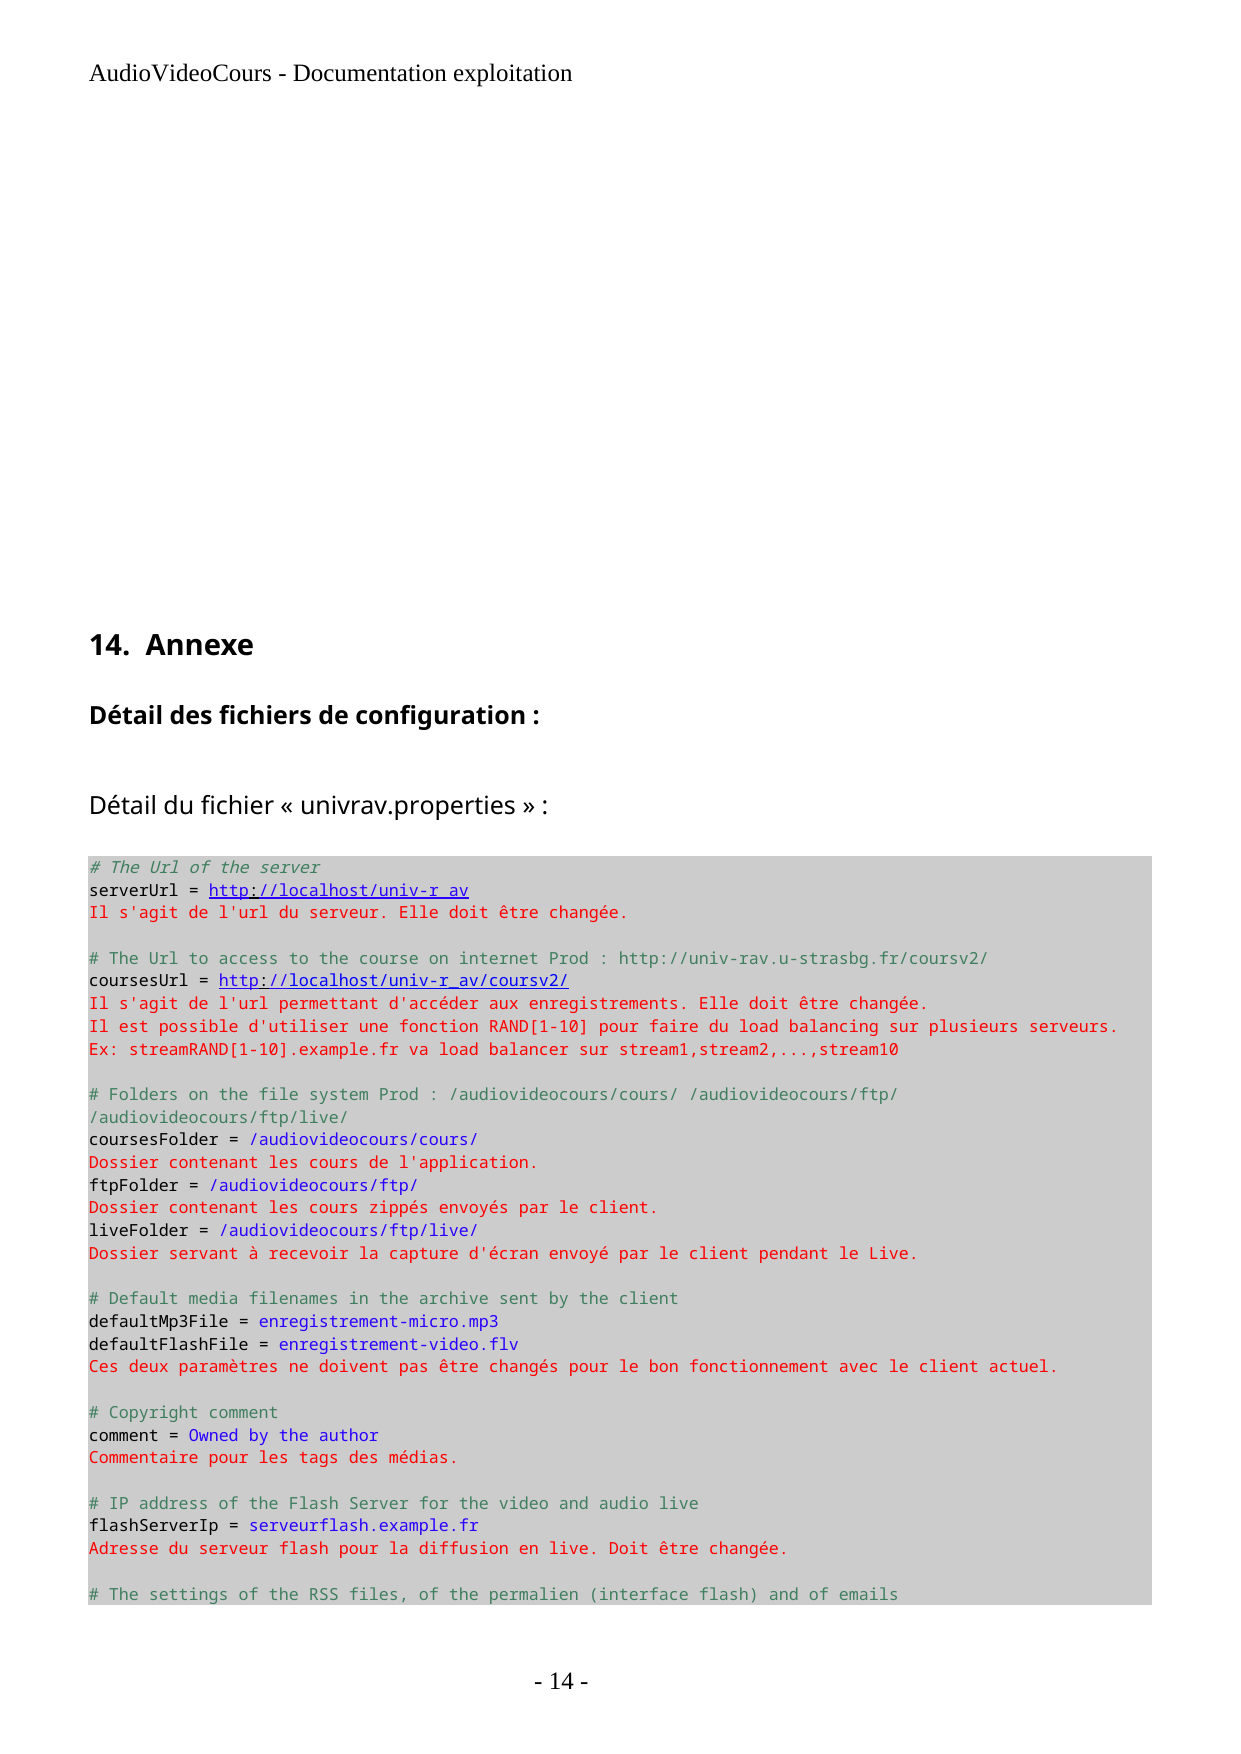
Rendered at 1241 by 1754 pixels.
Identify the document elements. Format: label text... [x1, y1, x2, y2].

text Il est possible d'utiliser une fonction RAND[1-10] pour faire du load balancing sur plusieurs serveurs. [88, 1014, 1152, 1037]
text Adresse du serveur flash pour la diffusion en live. Doit être changée. [88, 1537, 1152, 1559]
text flashServerIp = serveurflash.example.fr [88, 1514, 1152, 1537]
text # The Url of the server [88, 856, 1152, 878]
subtitle 14. Annexe [88, 624, 1152, 664]
text # Copyright comment [88, 1401, 1152, 1423]
text # The settings of the RSS files, of the permalien (interface flash) and of emails [88, 1582, 1152, 1605]
text # The Url to access to the course on internet Prod : http://univ-rav.u-strasbg.fr/coursv2/ [88, 946, 1152, 969]
text serverUrl = http://localhost/univ-r_av [88, 878, 1152, 901]
text coursesFolder = /audiovideocours/cours/ [88, 1128, 1152, 1151]
text # Default media filenames in the archive sent by the client [88, 1287, 1152, 1310]
text comment = Owned by the author [88, 1423, 1152, 1446]
text Il s'agit de l'url du serveur. Elle doit être changée. [88, 901, 1152, 924]
text Dossier servant à recevoir la capture d'écran envoyé par le client pendant le Live. [88, 1242, 1152, 1264]
text # Folders on the file system Prod : /audiovideocours/cours/ /audiovideocours/ftp/ /audiovideocours/ftp/live/ [88, 1083, 1152, 1128]
text Commentaire pour les tags des médias. [88, 1446, 1152, 1469]
text coursesUrl = http://localhost/univ-r_av/coursv2/ [88, 969, 1152, 992]
text Dossier contenant les cours zippés envoyés par le client. [88, 1196, 1152, 1219]
text ftpFolder = /audiovideocours/ftp/ [88, 1173, 1152, 1196]
text defaultFlashFile = enregistrement-video.flv [88, 1332, 1152, 1355]
text Détail du fichier « univrav.properties » : [88, 787, 1152, 821]
text Il s'agit de l'url permettant d'accéder aux enregistrements. Elle doit être changée. [88, 992, 1152, 1014]
text # IP address of the Flash Server for the video and audio live [88, 1491, 1152, 1514]
text liveFolder = /audiovideocours/ftp/live/ [88, 1219, 1152, 1242]
text Dossier contenant les cours de l'application. [88, 1151, 1152, 1173]
text Ces deux paramètres ne doivent pas être changés pour le bon fonctionnement avec le client actuel. [88, 1355, 1152, 1378]
text Ex: streamRAND[1-10].example.fr va load balancer sur stream1,stream2,...,stream10 [88, 1037, 1152, 1060]
text defaultMp3File = enregistrement-micro.mp3 [88, 1310, 1152, 1332]
text Détail des fichiers de configuration : [88, 698, 1152, 732]
